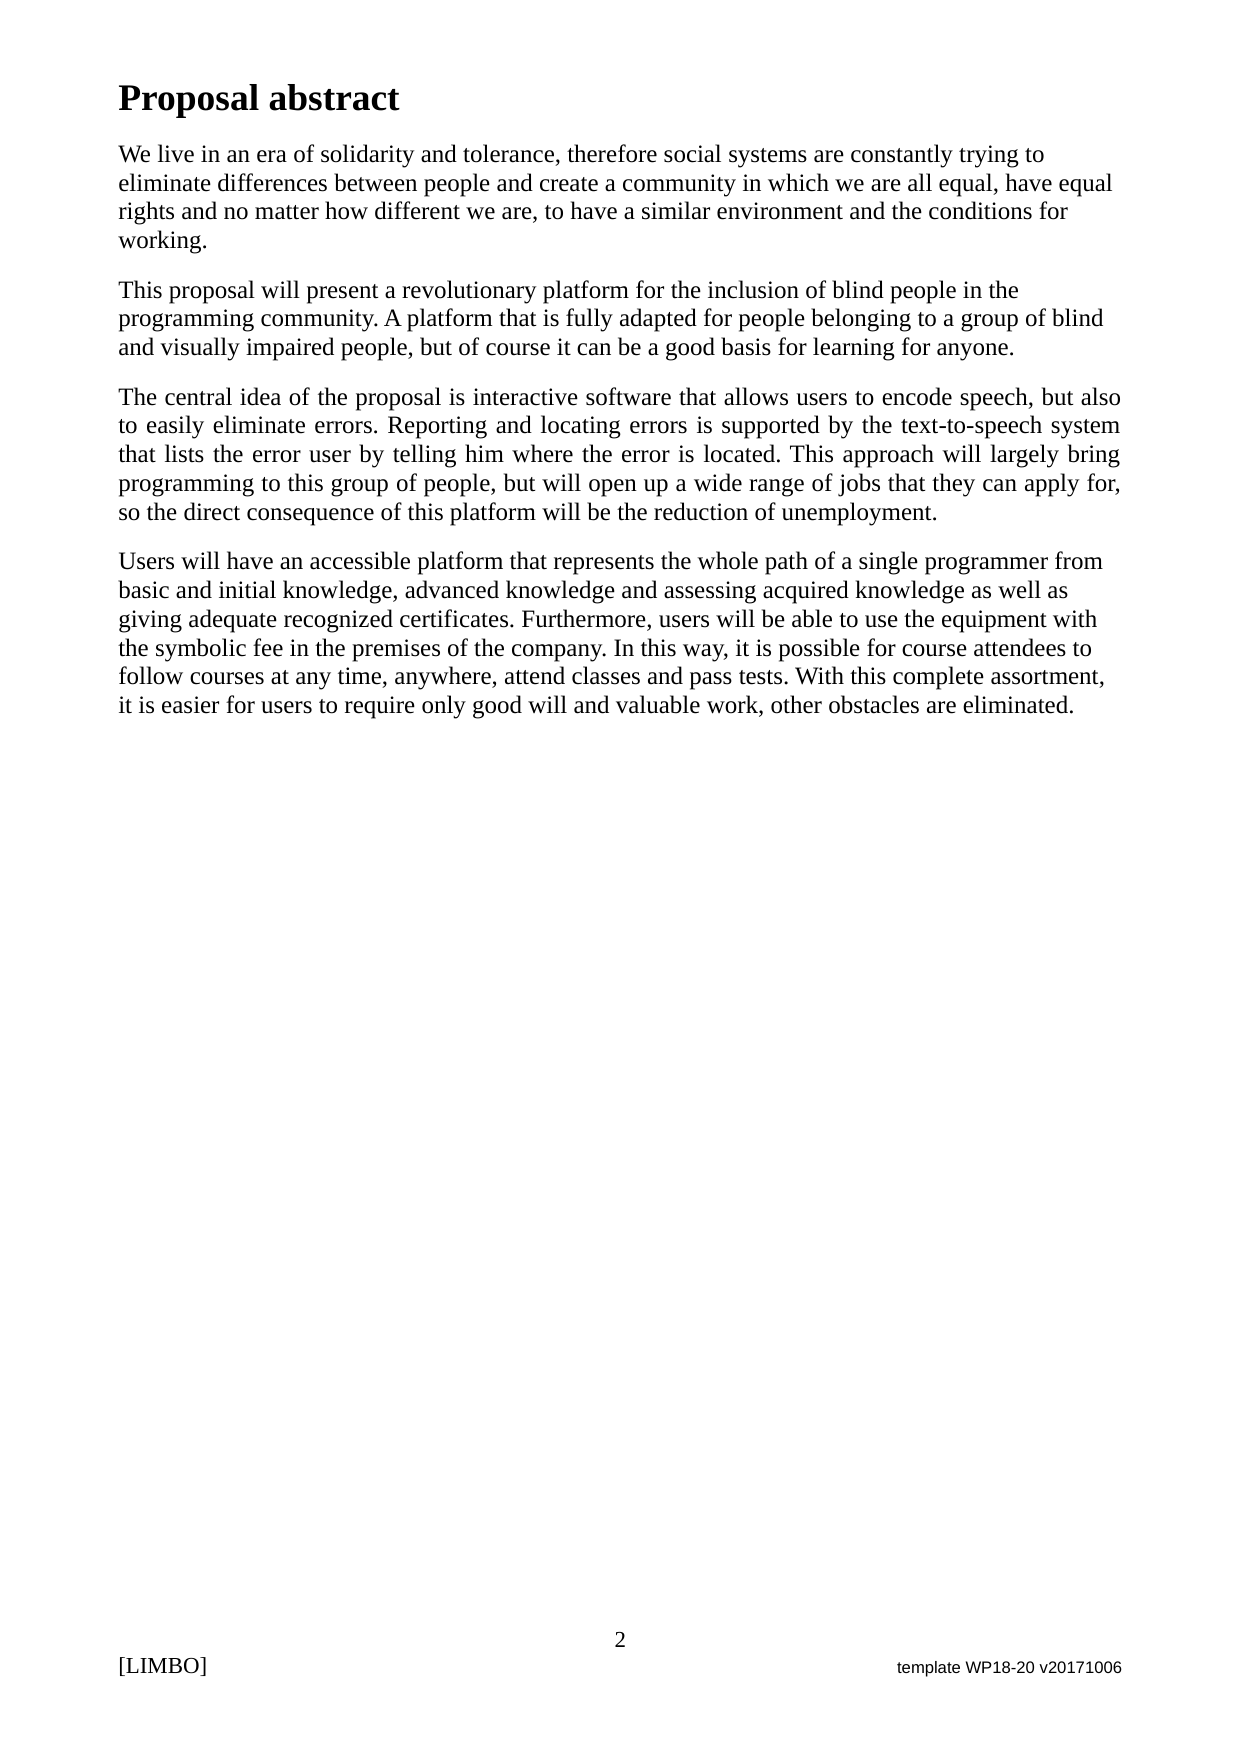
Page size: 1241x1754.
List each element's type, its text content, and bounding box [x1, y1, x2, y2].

text This proposal will present a revolutionary platform for the inclusion of blind people in the programming community. A platform that is fully adapted for people belonging to a group of blind and visually impaired people, but of course it can be a good basis for learning for anyone. [118, 275, 1122, 361]
text We live in an era of solidarity and tolerance, therefore social systems are constantly trying to eliminate differences between people and create a community in which we are all equal, have equal rights and no matter how different we are, to have a similar environment and the conditions for working. [118, 139, 1122, 254]
text Proposal abstract [118, 75, 1122, 118]
text Users will have an accessible platform that represents the whole path of a single programmer from basic and initial knowledge, advanced knowledge and assessing acquired knowledge as well as giving adequate recognized certificates. Furthermore, users will be able to use the equipment with the symbolic fee in the premises of the company. In this way, it is possible for course attendees to follow courses at any time, anywhere, attend classes and pass tests. With this complete assortment, it is easier for users to require only good will and valuable work, other obstacles are eliminated. [118, 546, 1122, 719]
text The central idea of ​​the proposal is interactive software that allows users to encode speech, but also to easily eliminate errors. Reporting and locating errors is supported by the text-to-speech system that lists the error user by telling him where the error is located. This approach will largely bring programming to this group of people, but will open up a wide range of jobs that they can apply for, so the direct consequence of this platform will be the reduction of unemployment. [118, 382, 1122, 526]
